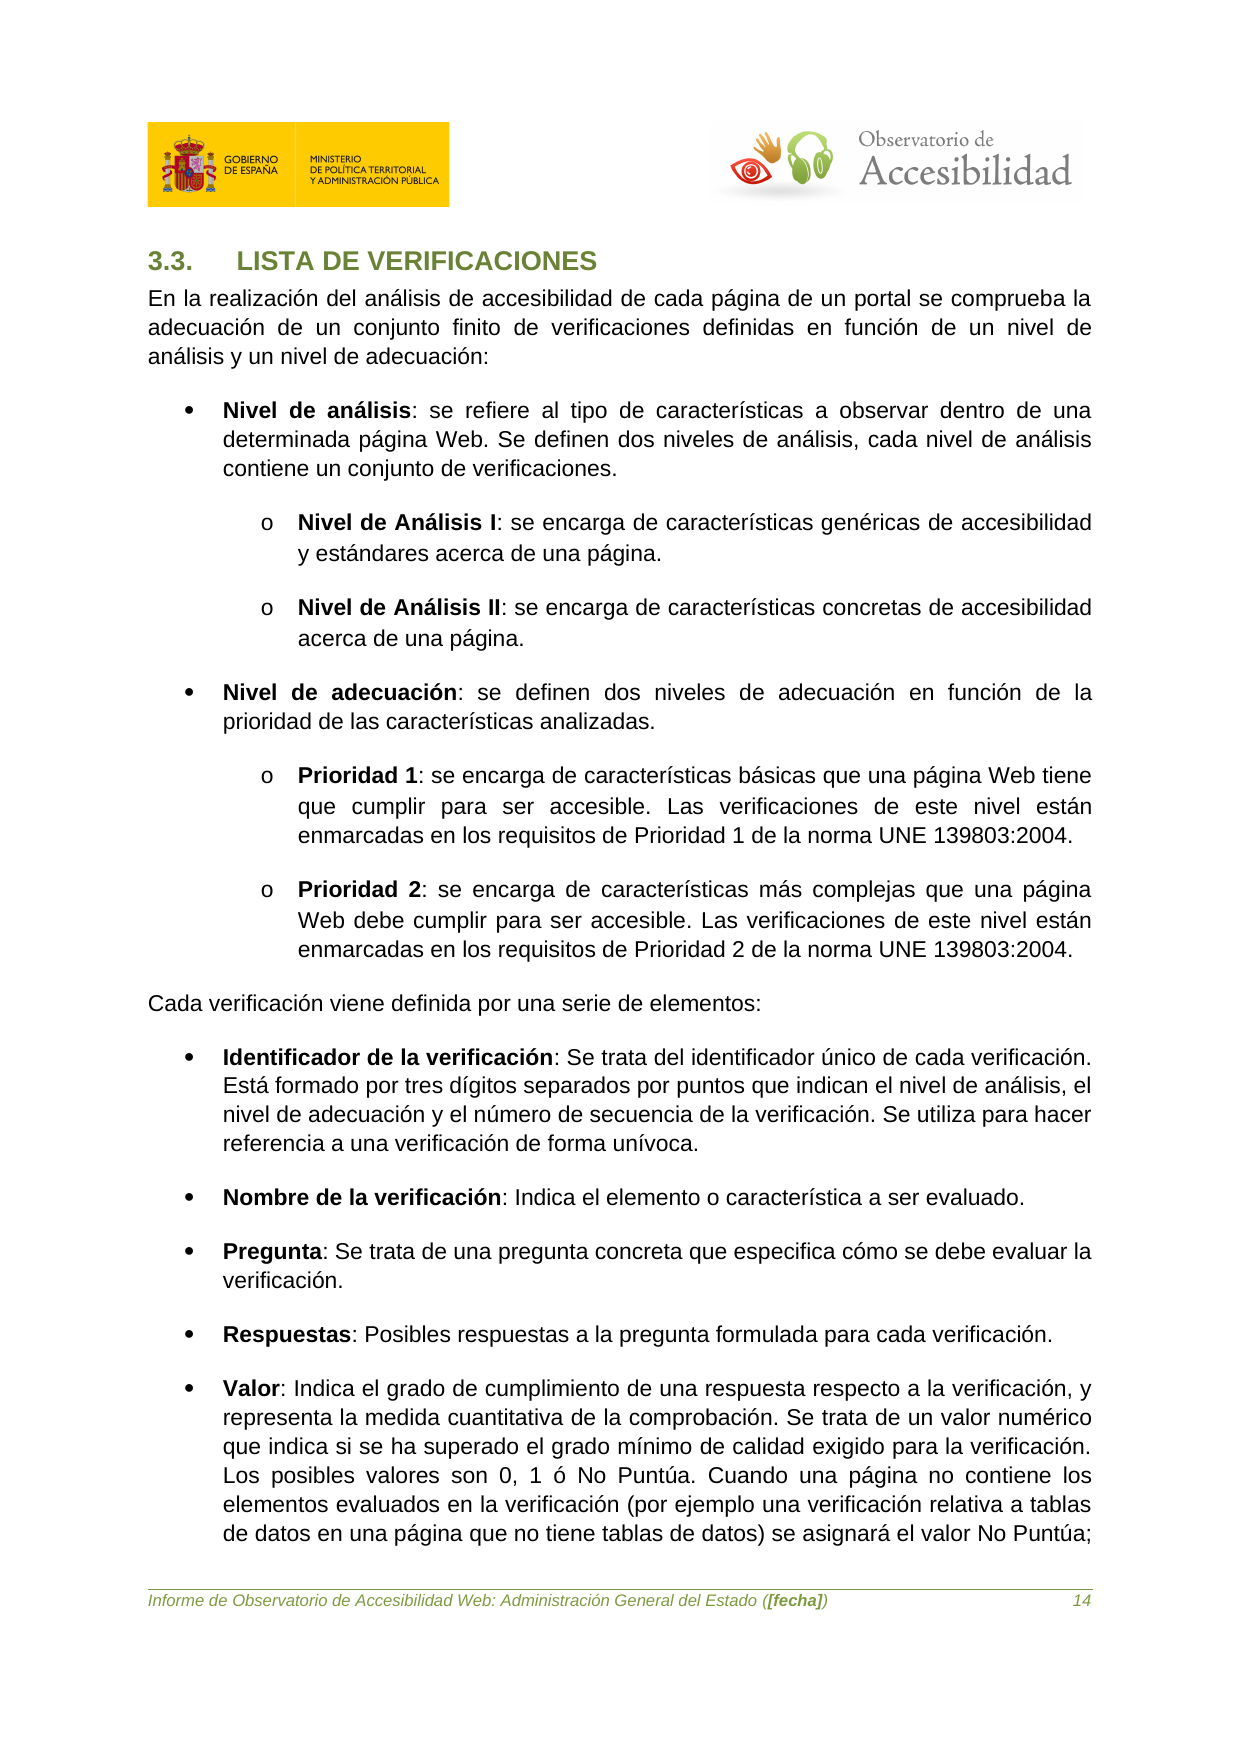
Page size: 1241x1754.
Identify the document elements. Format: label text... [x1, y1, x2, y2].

text En la realización del análisis de accesibilidad de cada página de un portal se comprueba la adecuación de un conjunto finito de verificaciones definidas en función de un nivel de análisis y un nivel de adecuación: [148, 285, 1092, 369]
list Nivel de Análisis I: se encarga de características genéricas de accesibilidad y estándares acerca de una página. [260, 509, 1092, 566]
list Respuestas: Posibles respuestas a la pregunta formulada para cada verificación. [185, 1321, 1092, 1347]
list Prioridad 2: se encarga de características más complejas que una página Web debe cumplir para ser accesible. Las verificaciones de este nivel están enmarcadas en los requisitos de Prioridad 2 de la norma UNE 139803:2004. [260, 876, 1092, 962]
list Identificador de la verificación: Se trata del identificador único de cada verificación. Está formado por tres dígitos separados por puntos que indican el nivel de análisis, el nivel de adecuación y el número de secuencia de la verificación. Se utiliza para hacer referencia a una verificación de forma unívoca. [185, 1043, 1092, 1157]
list Nivel de adecuación: se definen dos niveles de adecuación en función de la prioridad de las características analizadas. [185, 679, 1092, 734]
list Valor: Indica el grado de cumplimiento de una respuesta respecto a la verificación, y representa la medida cuantitativa de la comprobación. Se trata de un valor numérico que indica si se ha superado el grado mínimo de calidad exigido para la verificación. Los posibles valores son 0, 1 ó No Puntúa. Cuando una página no contiene los elementos evaluados en la verificación (por ejemplo una verificación relativa a tablas de datos en una página que no tiene tablas de datos) se asignará el valor No Puntúa; [185, 1375, 1092, 1546]
list Pregunta: Se trata de una pregunta concreta que especifica cómo se debe evaluar la verificación. [185, 1238, 1092, 1293]
list Nombre de la verificación: Indica el elemento o característica a ser evaluado. [185, 1184, 1092, 1211]
text Cada verificación viene definida por una serie de elementos: [148, 989, 1092, 1016]
list Lista de verificaciones [148, 245, 1092, 276]
list Nivel de Análisis II: se encarga de características concretas de accesibilidad acerca de una página. [260, 594, 1092, 651]
list Nivel de análisis: se refiere al tipo de características a observar dentro de una determinada página Web. Se definen dos niveles de análisis, cada nivel de análisis contiene un conjunto de verificaciones. [185, 397, 1092, 481]
list Prioridad 1: se encarga de características básicas que una página Web tiene que cumplir para ser accesible. Las verificaciones de este nivel están enmarcadas en los requisitos de Prioridad 1 de la norma UNE 139803:2004. [260, 762, 1092, 848]
